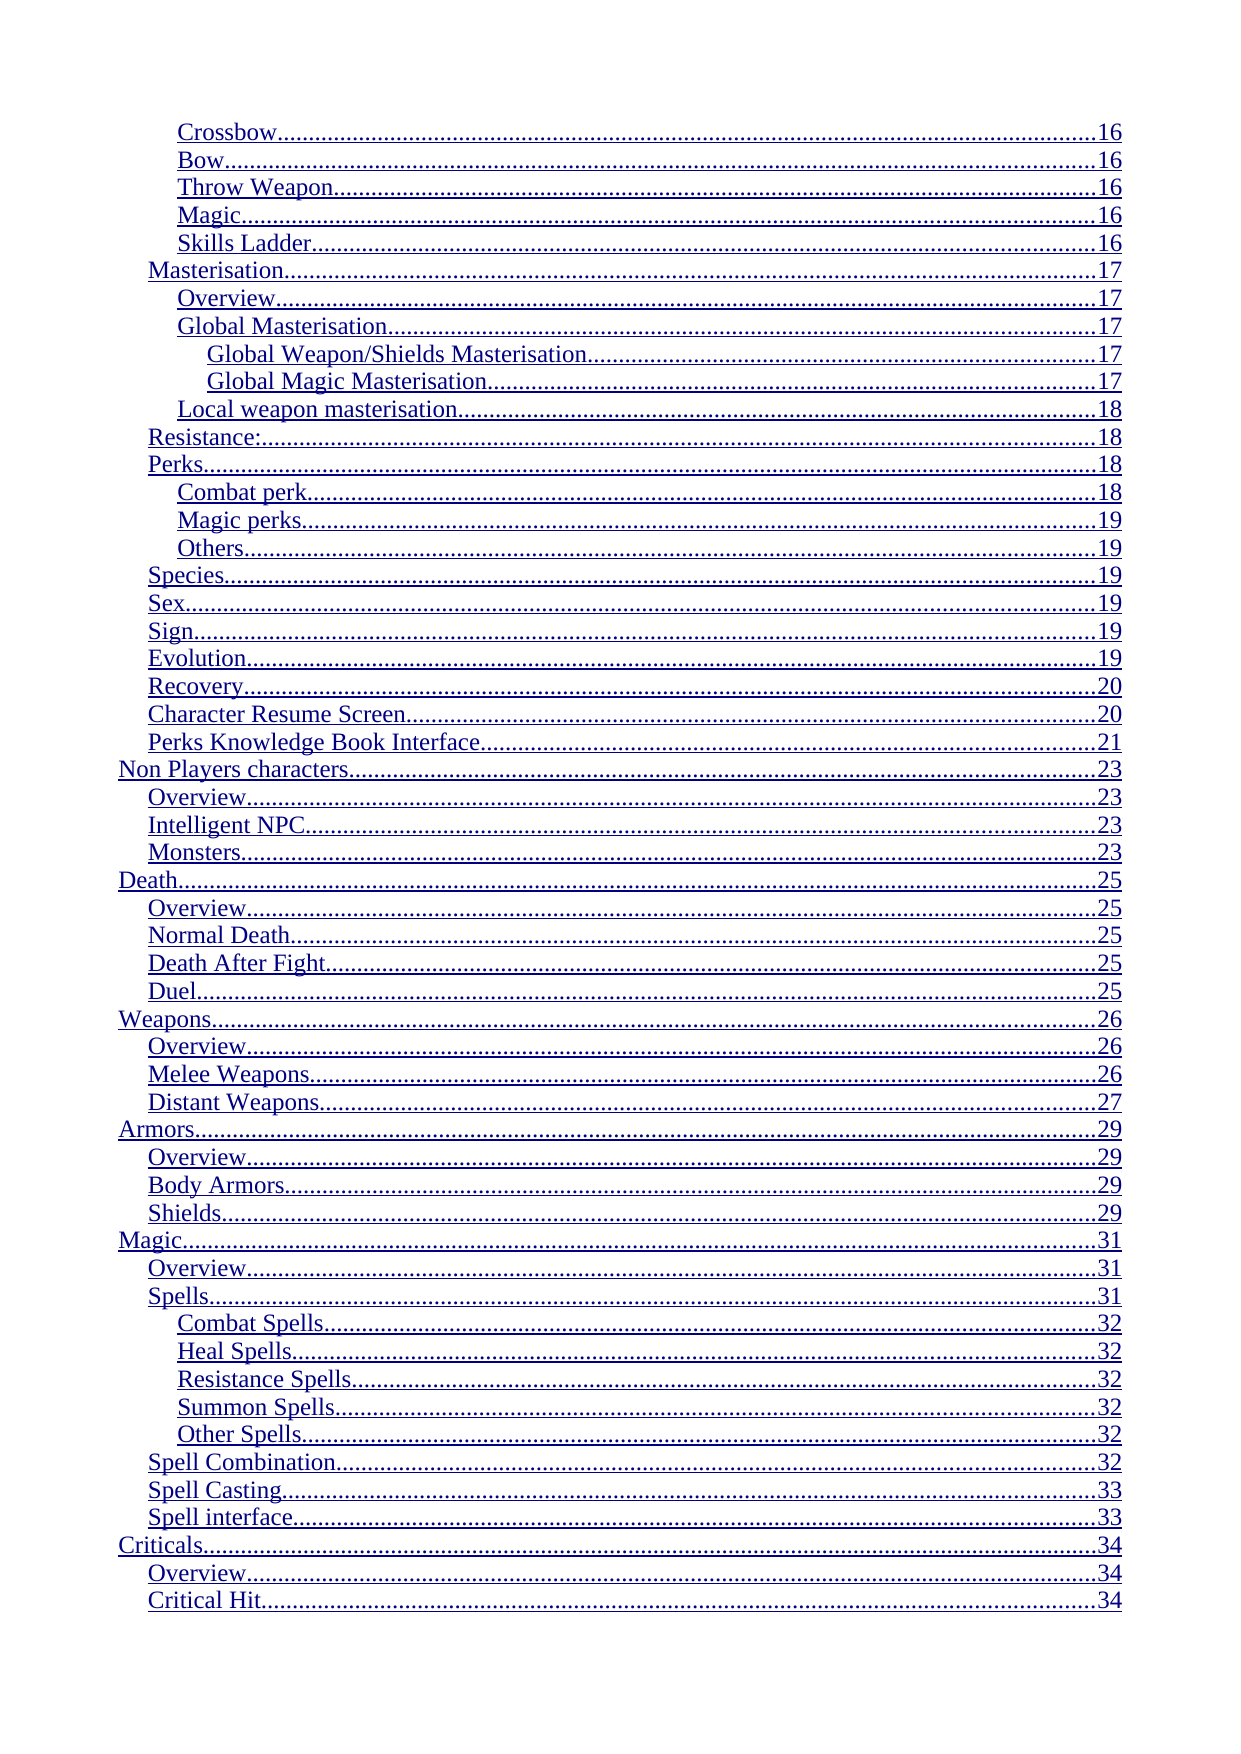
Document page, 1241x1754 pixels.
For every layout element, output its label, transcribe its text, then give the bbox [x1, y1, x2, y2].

text Masterisation 17 [148, 257, 1122, 281]
text Spell Combination 32 [148, 1448, 1122, 1472]
text Spell Casting 33 [148, 1476, 1122, 1500]
text Local weapon masterisation 18 [177, 395, 1122, 419]
text Armors 29 [118, 1116, 1122, 1139]
text Intelligent NPC 23 [148, 811, 1122, 835]
text Perks 18 [148, 451, 1122, 474]
text Global Magic Masterisation 17 [207, 367, 1122, 391]
text Shields 29 [148, 1199, 1122, 1223]
text Magic perks 19 [177, 506, 1122, 530]
text Overview 23 [148, 783, 1122, 807]
text Body Armors 29 [148, 1171, 1122, 1195]
text Summon Spells 32 [177, 1393, 1122, 1417]
text Combat perk 18 [177, 478, 1122, 502]
text Perks Knowledge Book Interface 21 [148, 728, 1122, 752]
text Spells 31 [148, 1282, 1122, 1306]
text Resistance Spells 32 [177, 1365, 1122, 1389]
text Global Masterisation 17 [177, 312, 1122, 336]
text Overview 31 [148, 1254, 1122, 1278]
text Crossbow 16 [177, 118, 1122, 142]
text Species 19 [148, 561, 1122, 585]
text Critical Hit 34 [148, 1587, 1122, 1611]
text Spell interface 33 [148, 1503, 1122, 1527]
text Death 25 [118, 866, 1122, 890]
text Recovery 20 [148, 672, 1122, 696]
text Death After Fight 25 [148, 949, 1122, 973]
text Bow 16 [177, 146, 1122, 170]
text Evolution 19 [148, 644, 1122, 668]
text Magic 16 [177, 201, 1122, 225]
text Sex 19 [148, 589, 1122, 613]
text Duel 25 [148, 977, 1122, 1001]
text Character Resume Screen 20 [148, 700, 1122, 724]
text Magic 31 [118, 1226, 1122, 1250]
text Monsters 23 [148, 838, 1122, 862]
text Combat Spells 32 [177, 1309, 1122, 1333]
text Other Spells 32 [177, 1420, 1122, 1444]
text Overview 29 [148, 1143, 1122, 1167]
text Sign 19 [148, 617, 1122, 641]
text Overview 17 [177, 284, 1122, 308]
text Normal Death 25 [148, 922, 1122, 946]
text Weapons 26 [118, 1005, 1122, 1029]
text Distant Weapons 27 [148, 1088, 1122, 1112]
text Global Weapon/Shields Masterisation 17 [207, 340, 1122, 364]
text Overview 26 [148, 1032, 1122, 1056]
text Overview 25 [148, 894, 1122, 918]
text Overview 34 [148, 1559, 1122, 1583]
text Melee Weapons 26 [148, 1060, 1122, 1084]
text Criticals 34 [118, 1531, 1122, 1555]
text Skills Ladder 16 [177, 229, 1122, 253]
text Resistance: 18 [148, 423, 1122, 447]
text Others 19 [177, 534, 1122, 558]
text Throw Weapon 16 [177, 173, 1122, 197]
text Non Players characters 23 [118, 755, 1122, 779]
text Heal Spells 32 [177, 1337, 1122, 1361]
